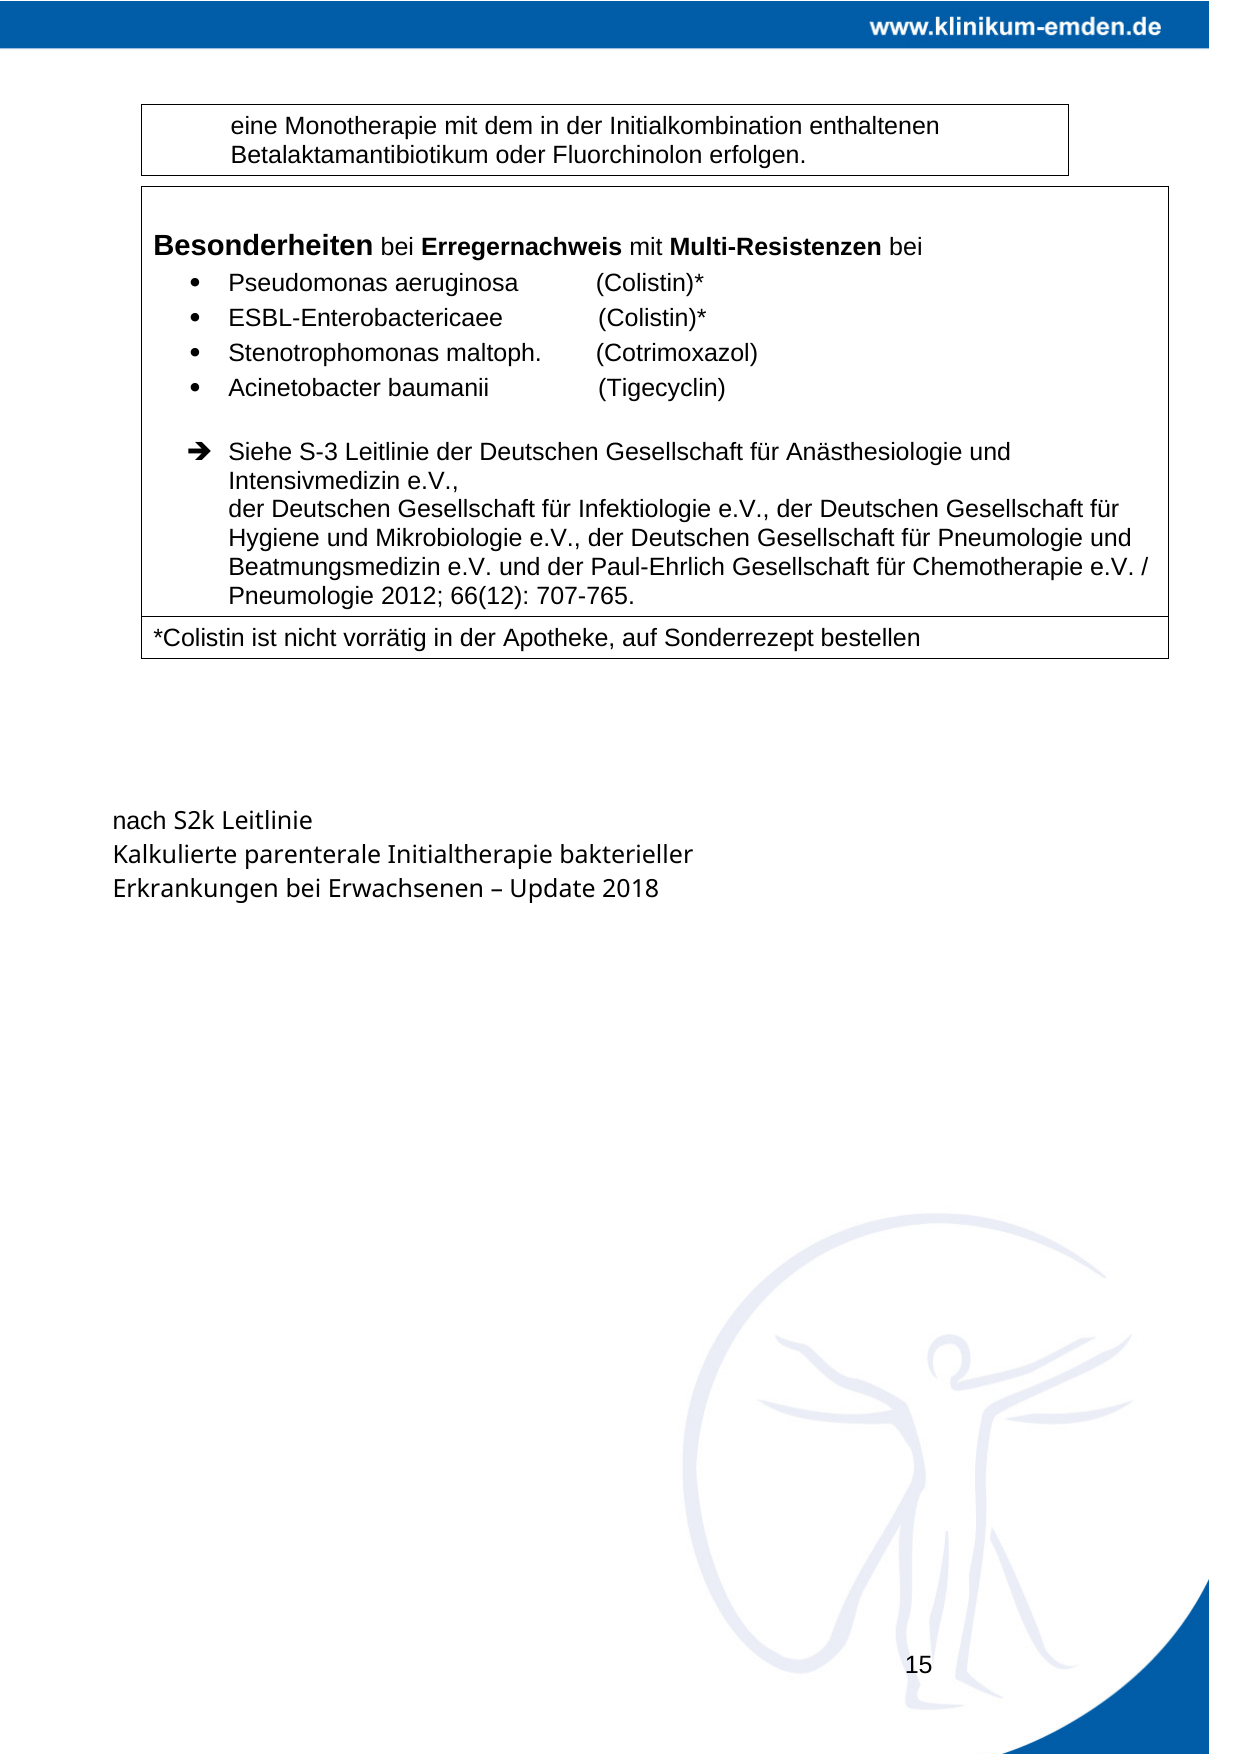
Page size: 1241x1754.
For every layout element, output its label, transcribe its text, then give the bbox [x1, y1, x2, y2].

text nach S2k Leitlinie [112, 803, 1157, 837]
table_cell eine Monotherapie mit dem in der Initialkombination enthaltenen Betalaktamantibiotikum oder Fluorchinolon erfolgen. [142, 105, 1068, 175]
text Kalkulierte parenterale Initialtherapie bakterieller [112, 837, 1157, 871]
table_header Besonderheiten bei Erregernachweis mit Multi-Resistenzen bei Pseudomonas aeruginosa (Colistin)* ESBL-Enterobactericaee (Colistin)* Stenotrophomonas maltoph. (Cotrimoxazol) Acinetobacter baumanii (Tigecyclin) Siehe S-3 Leitlinie der Deutschen Gesellschaft für Anästhesiologie und Intensivmedizin e.V., der Deutschen Gesellschaft für Infektiologie e.V., der Deutschen Gesellschaft für Hygiene und Mikrobiologie e.V., der Deutschen Gesellschaft für Pneumologie und Beatmungsmedizin e.V. und der Paul-Ehrlich Gesellschaft für Chemotherapie e.V. / Pneumologie 2012; 66(12): 707-765. [142, 187, 1168, 616]
picture [0, 1, 1209, 1754]
table_cell *Colistin ist nicht vorrätig in der Apotheke, auf Sonderrezept bestellen [142, 617, 1168, 658]
table_cell [1069, 104, 1113, 175]
text Erkrankungen bei Erwachsenen – Update 2018 [112, 871, 1157, 905]
